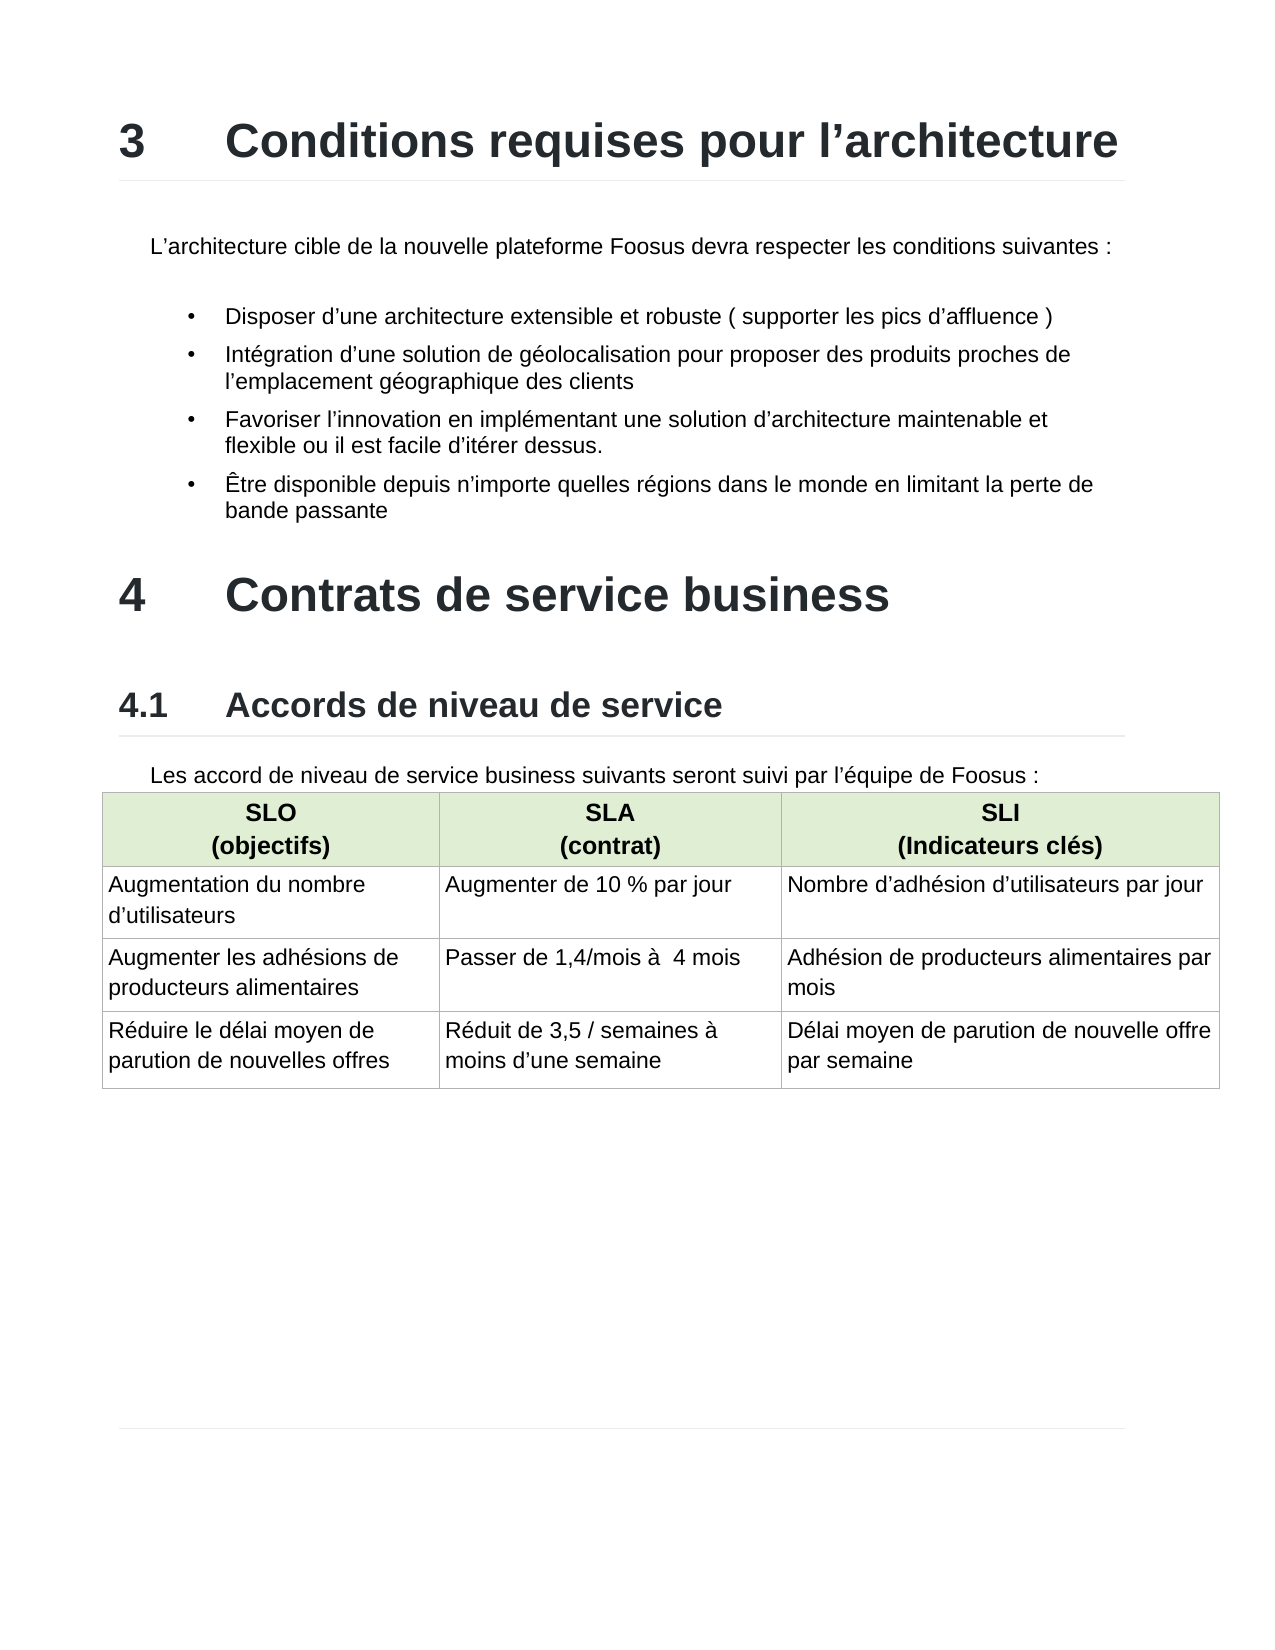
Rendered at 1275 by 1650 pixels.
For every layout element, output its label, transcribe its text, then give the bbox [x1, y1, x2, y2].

list Disposer d’une architecture extensible et robuste ( supporter les pics d’affluence ) [187, 303, 1125, 329]
table_header SLO (objectifs) [103, 793, 439, 866]
table_cell Nombre d’adhésion d’utilisateurs par jour [782, 867, 1219, 938]
table_cell Augmenter les adhésions de producteurs alimentaires [103, 939, 439, 1011]
table_cell Réduit de 3,5 / semaines à moins d’une semaine [440, 1012, 781, 1087]
table_cell Passer de 1,4/mois à 4 mois [440, 939, 781, 1011]
subtitle Contrats de service business [119, 567, 1125, 622]
list Favoriser l’innovation en implémentant une solution d’architecture maintenable et flexible ou il est facile d’itérer dessus. [187, 406, 1125, 459]
table_cell Adhésion de producteurs alimentaires par mois [782, 939, 1219, 1011]
table_cell Augmenter de 10 % par jour [440, 867, 781, 938]
list Intégration d’une solution de géolocalisation pour proposer des produits proches de l’emplacement géographique des clients [187, 341, 1125, 394]
table_cell Délai moyen de parution de nouvelle offre par semaine [782, 1012, 1219, 1087]
table_cell Augmentation du nombre d’utilisateurs [103, 867, 439, 938]
table_header SLI (Indicateurs clés) [782, 793, 1219, 866]
subtitle Accords de niveau de service [119, 684, 1125, 735]
text Les accord de niveau de service business suivants seront suivi par l’équipe de Foosus : [150, 762, 1125, 788]
subtitle Conditions requises pour l’architecture [119, 112, 1125, 180]
text L’architecture cible de la nouvelle plateforme Foosus devra respecter les conditions suivantes : [150, 233, 1125, 259]
table_cell Réduire le délai moyen de parution de nouvelles offres [103, 1012, 439, 1087]
table_header SLA (contrat) [440, 793, 781, 866]
list Être disponible depuis n’importe quelles régions dans le monde en limitant la perte de bande passante [187, 471, 1125, 523]
